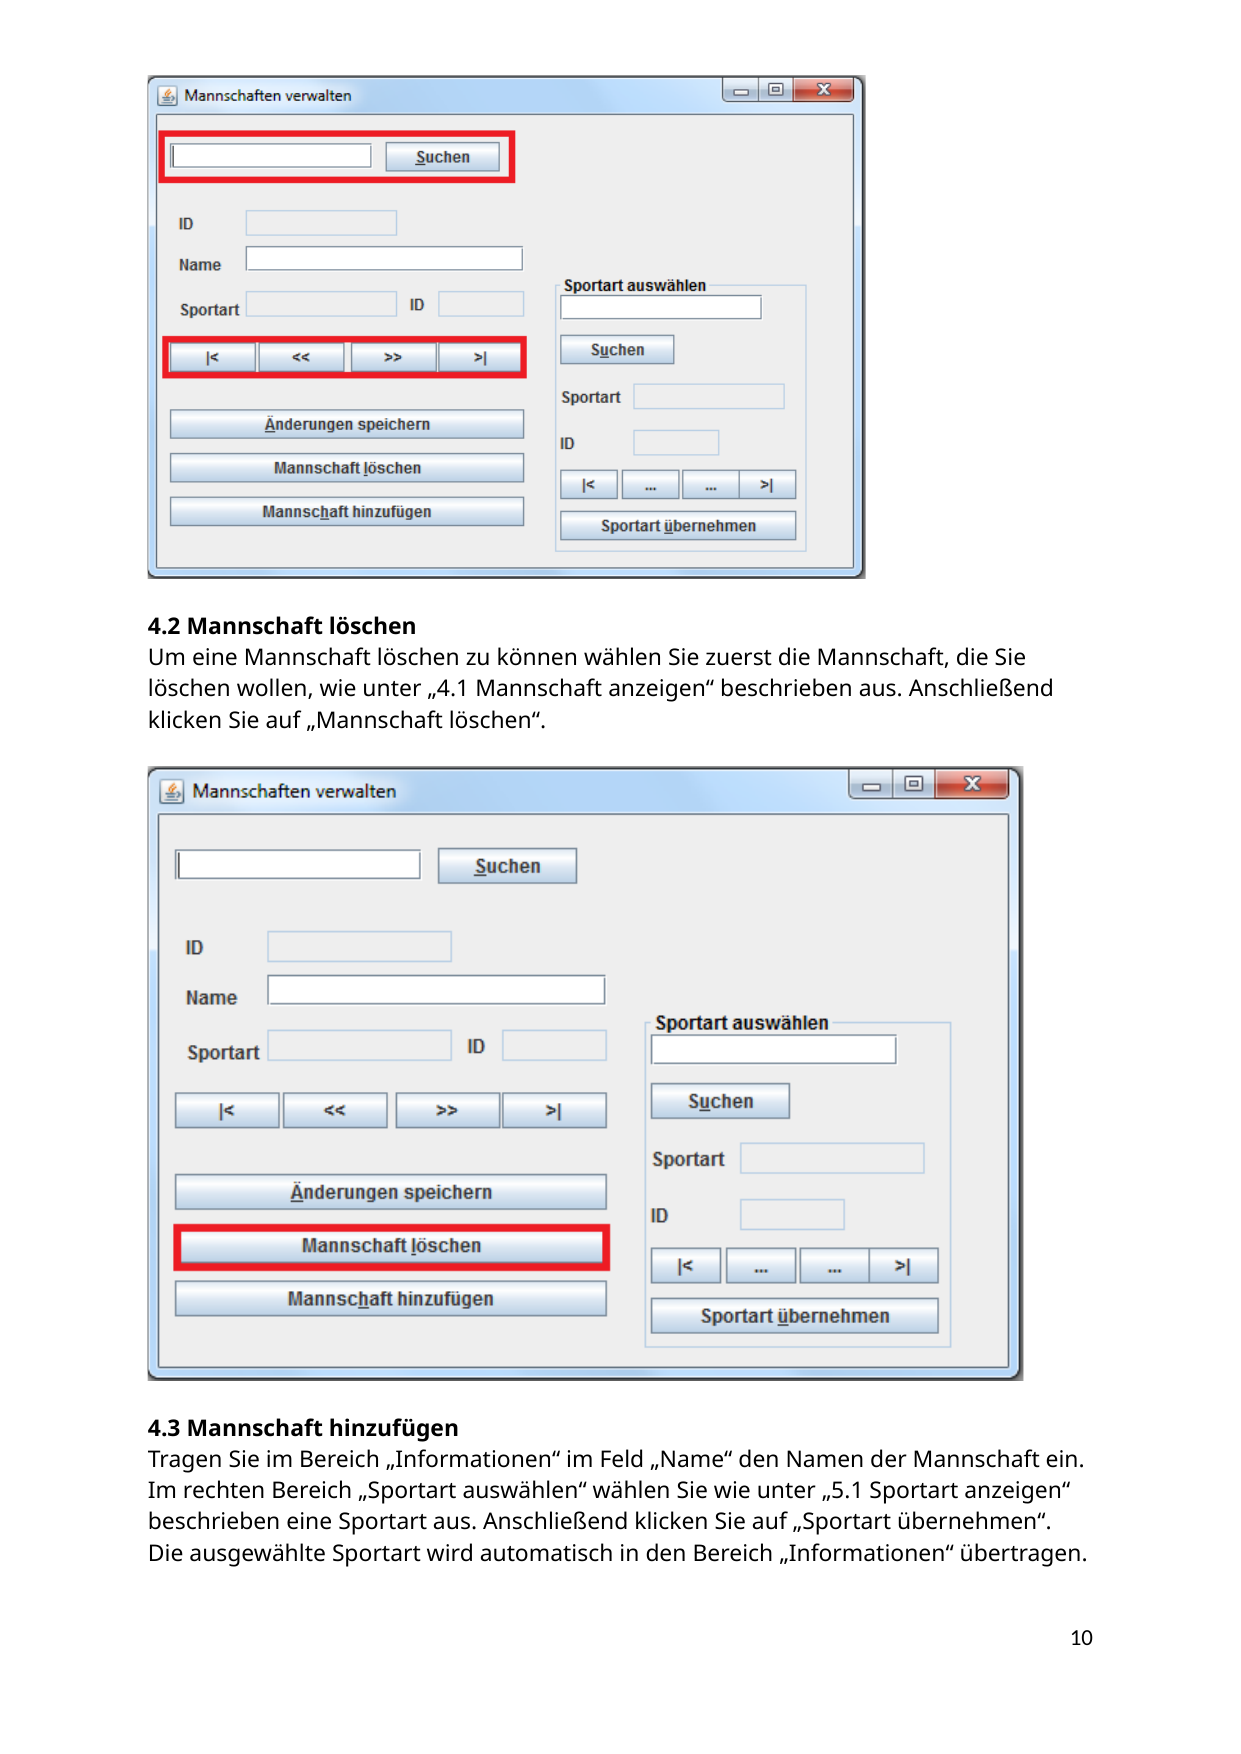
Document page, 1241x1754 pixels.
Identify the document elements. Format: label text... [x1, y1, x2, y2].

text Um eine Mannschaft löschen zu können wählen Sie zuerst die Mannschaft, die Sie löschen wollen, wie unter „4.1 Mannschaft anzeigen“ beschrieben aus. Anschließend klicken Sie auf „Mannschaft löschen“. [148, 641, 1093, 735]
text Tragen Sie im Bereich „Informationen“ im Feld „Name“ den Namen der Mannschaft ein. Im rechten Bereich „Sportart auswählen“ wählen Sie wie unter „5.1 Sportart anzeigen“ beschrieben eine Sportart aus. Anschließend klicken Sie auf „Sportart übernehmen“. Die ausgewählte Sportart wird automatisch in den Bereich „Informationen“ übertragen. [148, 1443, 1093, 1568]
text 4.3 Mannschaft hinzufügen [148, 1412, 1093, 1443]
text 4.2 Mannschaft löschen [148, 610, 1093, 641]
picture [147, 75, 921, 579]
picture [147, 766, 1091, 1381]
